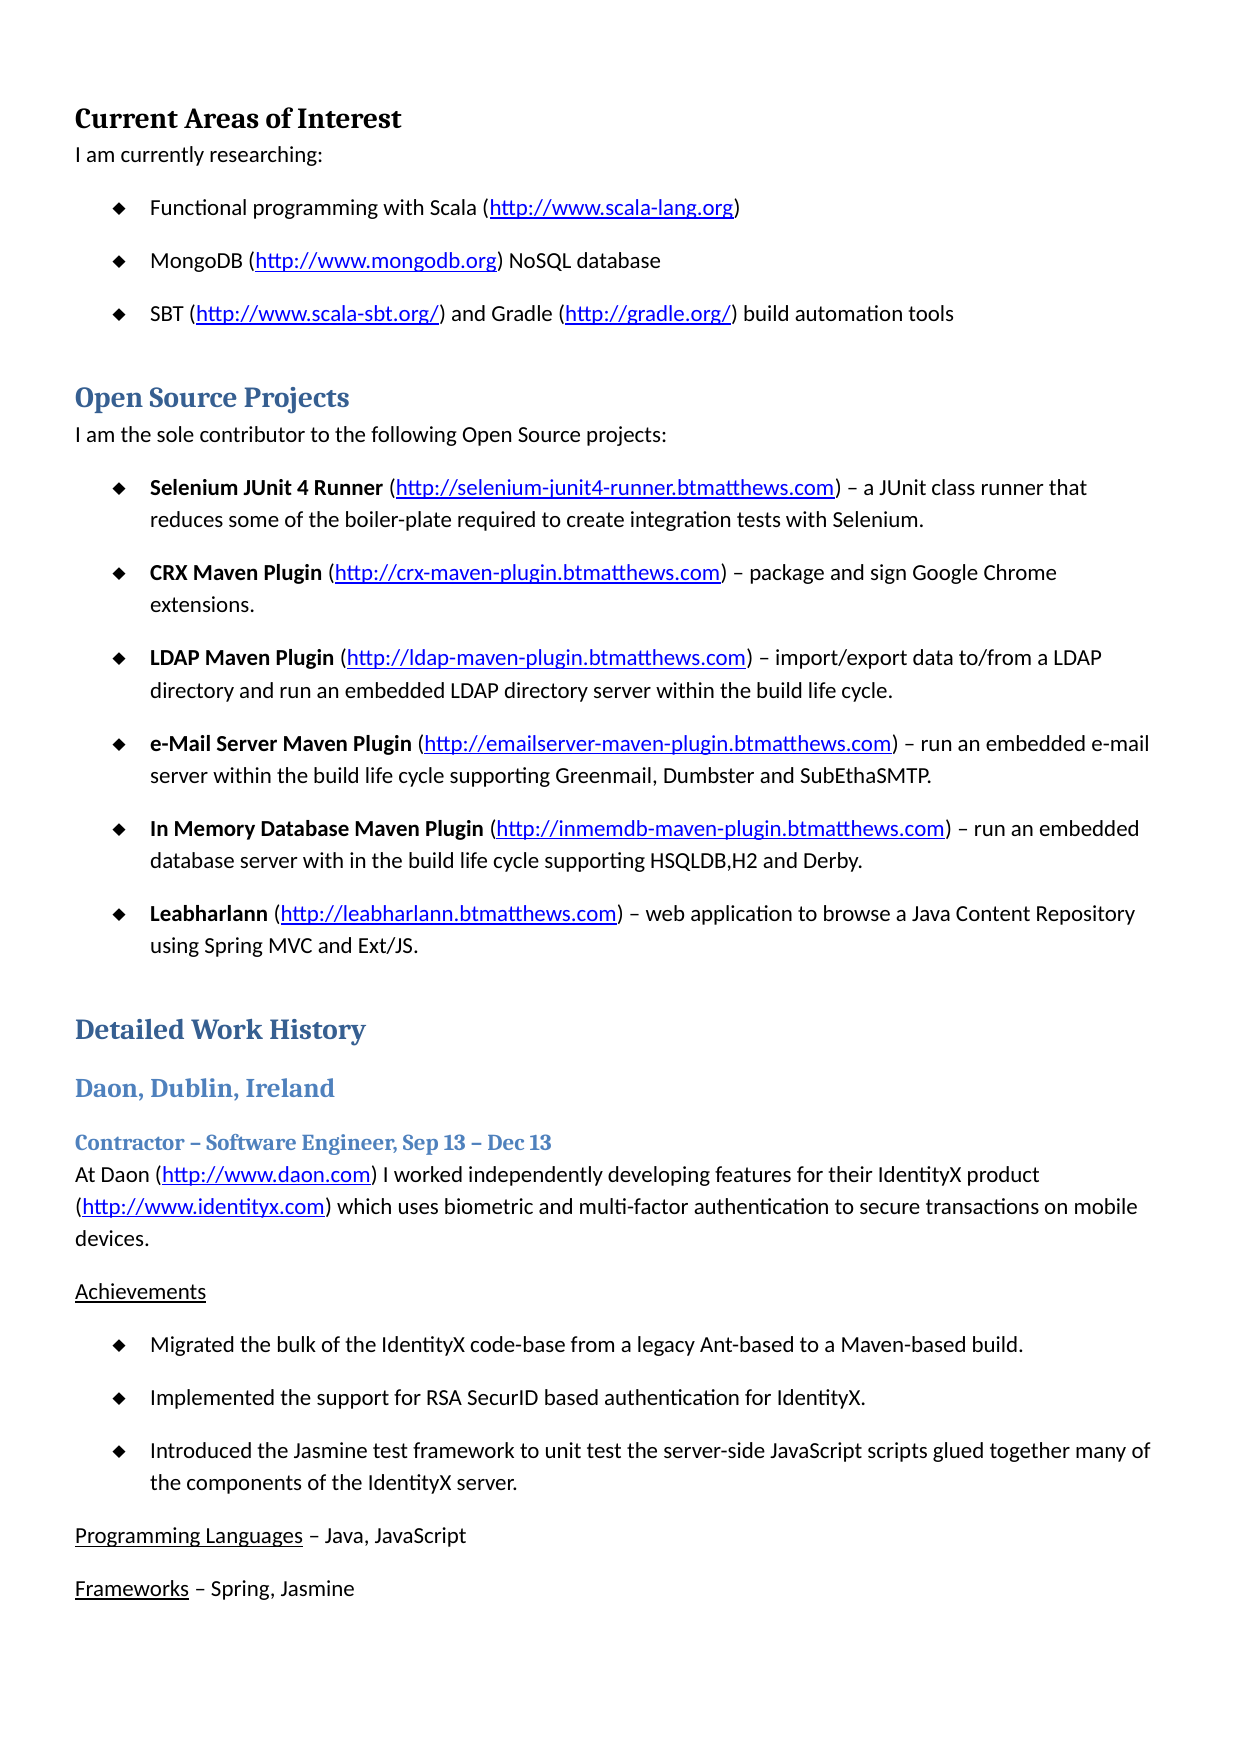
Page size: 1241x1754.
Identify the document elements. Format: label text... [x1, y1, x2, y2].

subtitle Contractor – Software Engineer, Sep 13 – Dec 13 [75, 1129, 1165, 1156]
list MongoDB (http://www.mongodb.org) NoSQL database [112, 246, 1165, 274]
text Programming Languages – Java, JavaScript [75, 1521, 1165, 1549]
subtitle Current Areas of Interest [75, 102, 1165, 135]
list Migrated the bulk of the IdentityX code-base from a legacy Ant-based to a Maven-based build. [112, 1330, 1165, 1358]
text Frameworks – Spring, Jasmine [75, 1574, 1165, 1602]
list SBT (http://www.scala-sbt.org/) and Gradle (http://gradle.org/) build automation tools [112, 299, 1165, 327]
text I am currently researching: [75, 140, 1165, 168]
text Achievements [75, 1277, 1165, 1305]
text At Daon (http://www.daon.com) I worked independently developing features for their IdentityX product (http://www.identityx.com) which uses biometric and multi-factor authentication to secure transactions on mobile devices. [75, 1160, 1165, 1252]
list Selenium JUnit 4 Runner (http://selenium-junit4-runner.btmatthews.com) – a JUnit class runner that reduces some of the boiler-plate required to create integration tests with Selenium. [112, 473, 1165, 533]
list LDAP Maven Plugin (http://ldap-maven-plugin.btmatthews.com) – import/export data to/from a LDAP directory and run an embedded LDAP directory server within the build life cycle. [112, 643, 1165, 704]
list Introduced the Jasmine test framework to unit test the server-side JavaScript scripts glued together many of the components of the IdentityX server. [112, 1436, 1165, 1496]
list Implemented the support for RSA SecurID based authentication for IdentityX. [112, 1383, 1165, 1411]
list e-Mail Server Maven Plugin (http://emailserver-maven-plugin.btmatthews.com) – run an embedded e-mail server within the build life cycle supporting Greenmail, Dumbster and SubEthaSMTP. [112, 729, 1165, 789]
list Leabharlann (http://leabharlann.btmatthews.com) – web application to browse a Java Content Repository using Spring MVC and Ext/JS. [112, 899, 1165, 959]
list Functional programming with Scala (http://www.scala-lang.org) [112, 193, 1165, 221]
subtitle Open Source Projects [75, 382, 1165, 415]
text I am the sole contributor to the following Open Source projects: [75, 420, 1165, 448]
list CRX Maven Plugin (http://crx-maven-plugin.btmatthews.com) – package and sign Google Chrome extensions. [112, 558, 1165, 618]
subtitle Daon, Dublin, Ireland [75, 1073, 1165, 1104]
subtitle Detailed Work History [75, 1013, 1165, 1047]
list In Memory Database Maven Plugin (http://inmemdb-maven-plugin.btmatthews.com) – run an embedded database server with in the build life cycle supporting HSQLDB,H2 and Derby. [112, 814, 1165, 874]
